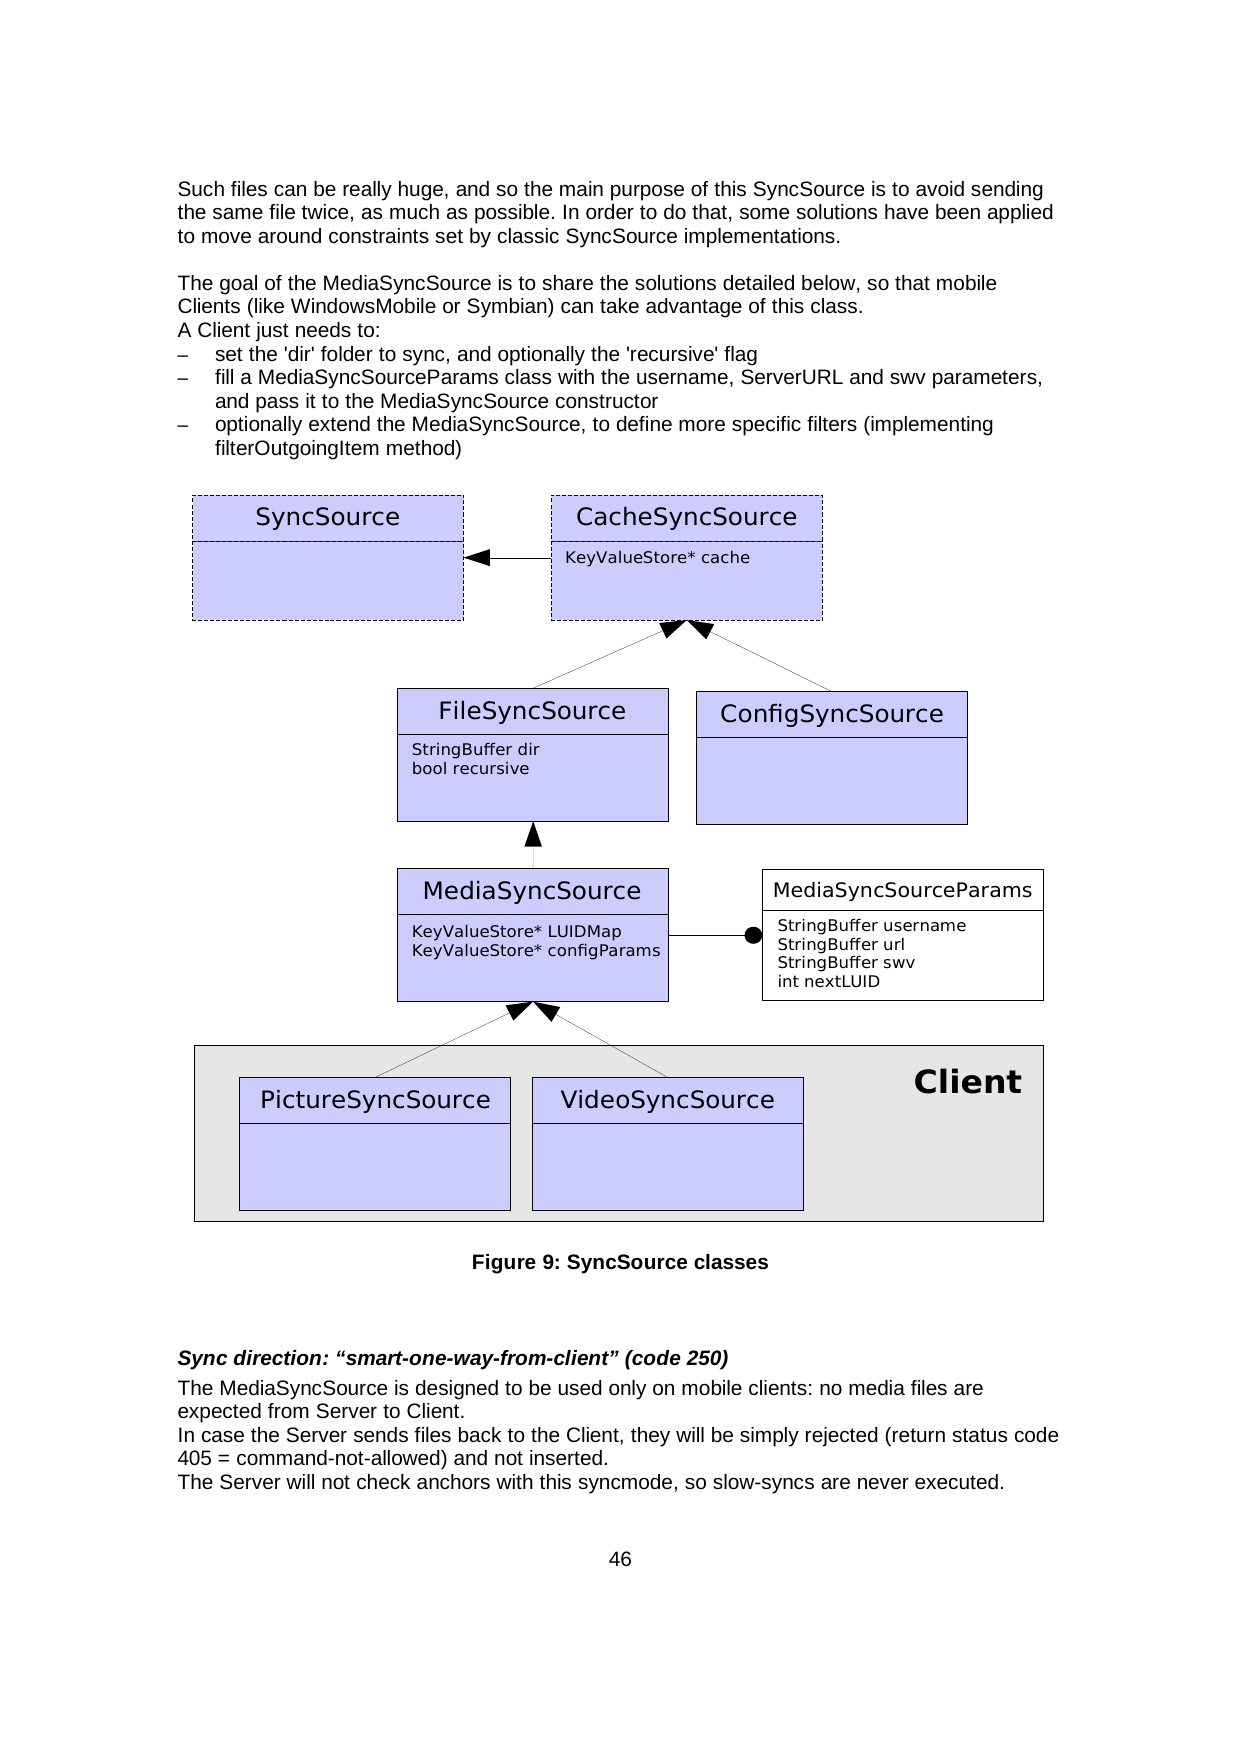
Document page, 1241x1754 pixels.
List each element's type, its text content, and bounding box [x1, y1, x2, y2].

text Such files can be really huge, and so the main purpose of this SyncSource is to avoid sending the same file twice, as much as possible. In order to do that, some solutions have been applied to move around constraints set by classic SyncSource implementations. [177, 177, 1063, 248]
text In case the Server sends files back to the Client, they will be simply rejected (return status code 405 = command-not-allowed) and not inserted. [177, 1423, 1063, 1470]
list fill a MediaSyncSourceParams class with the username, ServerURL and swv parameters, and pass it to the MediaSyncSource constructor [177, 366, 1063, 413]
text The Server will not check anchors with this syncmode, so slow-syncs are never executed. [177, 1470, 1063, 1494]
text Figure 9: SyncSource classes [179, 501, 1061, 1274]
subtitle Sync direction: “smart-one-way-from-client” (code 250) [177, 1346, 1063, 1370]
text The goal of the MediaSyncSource is to share the solutions detailed below, so that mobile Clients (like WindowsMobile or Symbian) can take advantage of this class. [177, 271, 1063, 318]
text A Client just needs to: [177, 318, 1063, 342]
list set the 'dir' folder to sync, and optionally the 'recursive' flag [177, 342, 1063, 366]
text The MediaSyncSource is designed to be used only on mobile clients: no media files are expected from Server to Client. [177, 1376, 1063, 1423]
list optionally extend the MediaSyncSource, to define more specific filters (implementing filterOutgoingItem method) [177, 413, 1063, 460]
